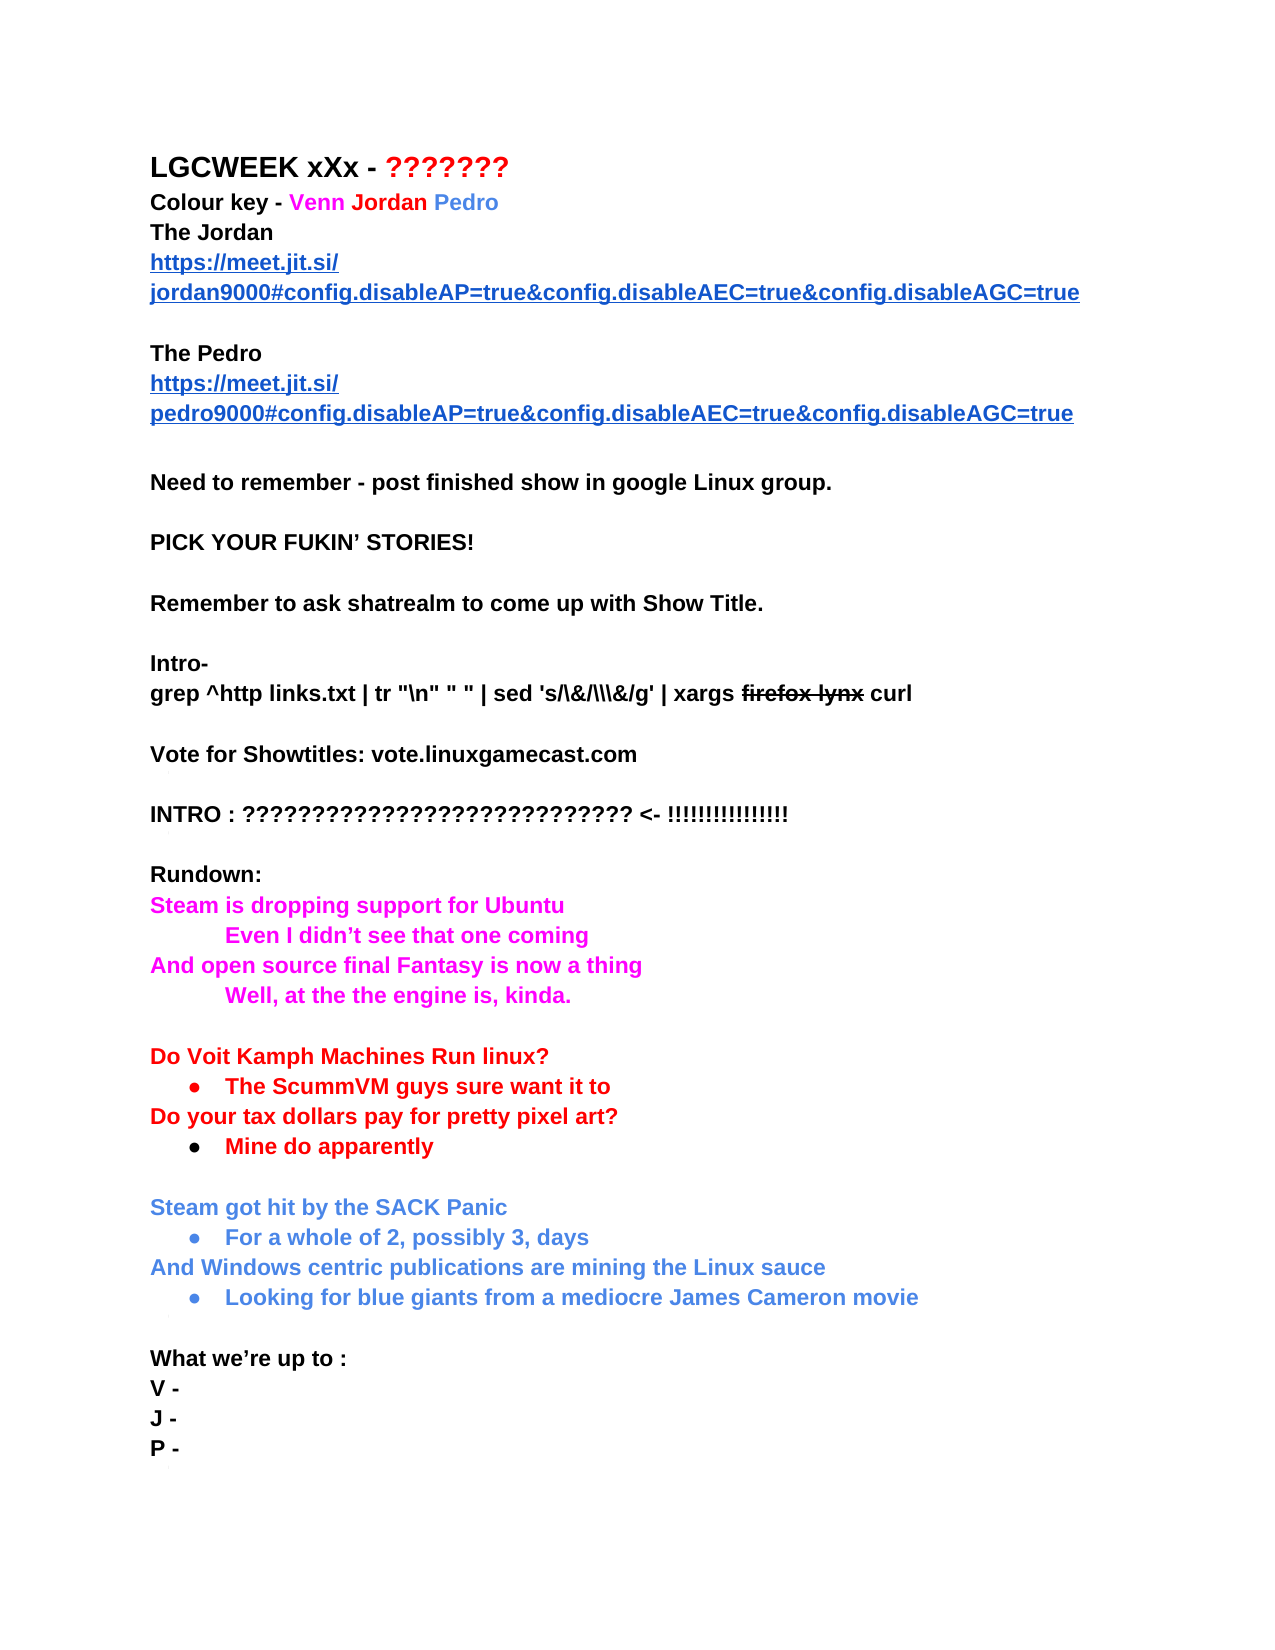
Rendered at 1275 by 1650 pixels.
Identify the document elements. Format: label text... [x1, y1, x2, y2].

text Remember to ask shatrealm to come up with Show Title. [150, 589, 1125, 616]
list Looking for blue giants from a mediocre James Cameron movie [187, 1284, 1125, 1311]
list For a whole of 2, possibly 3, days [187, 1224, 1125, 1250]
text Vote for Showtitles: vote.linuxgamecast.com [150, 741, 1125, 767]
list The ScummVM guys sure want it to [187, 1073, 1125, 1099]
text Intro- [150, 650, 1125, 676]
text PICK YOUR FUKIN’ STORIES! [150, 529, 1125, 556]
text And Windows centric publications are mining the Linux sauce [150, 1254, 1125, 1281]
text The Jordan [150, 219, 1125, 245]
text LGCWEEK xXx - ??????? [150, 150, 1125, 183]
text Rundown: [150, 861, 1125, 888]
text Do your tax dollars pay for pretty pixel art? [150, 1103, 1125, 1129]
text Steam is dropping support for Ubuntu Even I didn’t see that one coming And open source final Fantasy is now a thing Well, at the the engine is, kinda. [150, 892, 1125, 1039]
text J - [150, 1405, 1125, 1432]
text V - [150, 1375, 1125, 1401]
text Colour key - Venn Jordan Pedro [150, 188, 1125, 215]
text The Pedro [150, 339, 1125, 366]
text Need to remember - post finished show in google Linux group. [150, 469, 1125, 495]
text What we’re up to : [150, 1345, 1125, 1371]
text https://meet.jit.si/pedro9000#config.disableAP=true&config.disableAEC=true&config.disableAGC=true [150, 370, 1125, 426]
text Do Voit Kamph Machines Run linux? [150, 1043, 1125, 1069]
text Steam got hit by the SACK Panic [150, 1194, 1125, 1220]
text INTRO : ???????????????????????????? <- !!!!!!!!!!!!!!!! [150, 801, 1125, 827]
text P - [150, 1435, 1125, 1462]
list Mine do apparently [187, 1133, 1125, 1190]
text grep ^http links.txt | tr "\n" " " | sed 's/\&/\\\&/g' | xargs firefox lynx curl [150, 680, 1125, 707]
text https://meet.jit.si/jordan9000#config.disableAP=true&config.disableAEC=true&config.disableAGC=true [150, 249, 1125, 306]
